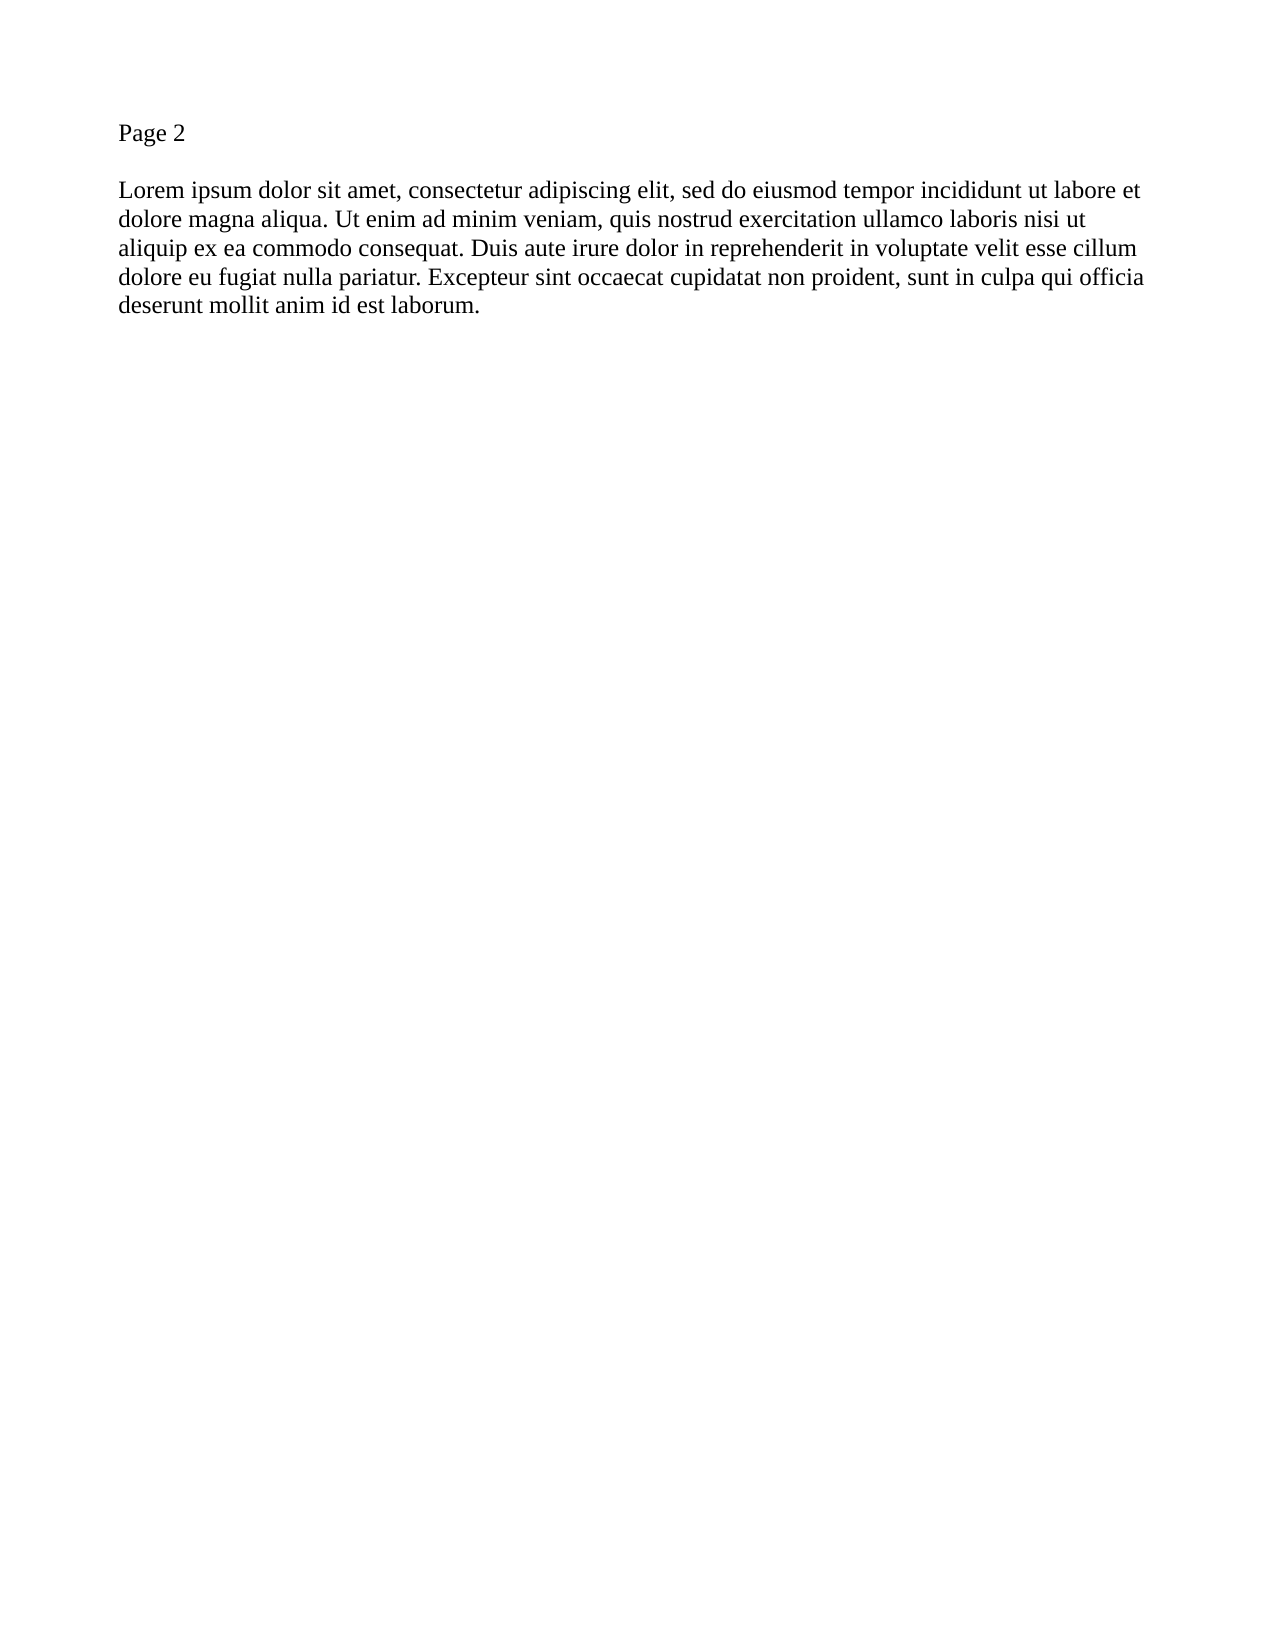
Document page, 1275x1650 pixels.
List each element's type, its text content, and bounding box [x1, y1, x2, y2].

text Lorem ipsum dolor sit amet, consectetur adipiscing elit, sed do eiusmod tempor incididunt ut labore et dolore magna aliqua. Ut enim ad minim veniam, quis nostrud exercitation ullamco laboris nisi ut aliquip ex ea commodo consequat. Duis aute irure dolor in reprehenderit in voluptate velit esse cillum dolore eu fugiat nulla pariatur. Excepteur sint occaecat cupidatat non proident, sunt in culpa qui officia deserunt mollit anim id est laborum. [118, 176, 1157, 319]
text Page 2 [118, 118, 1157, 147]
